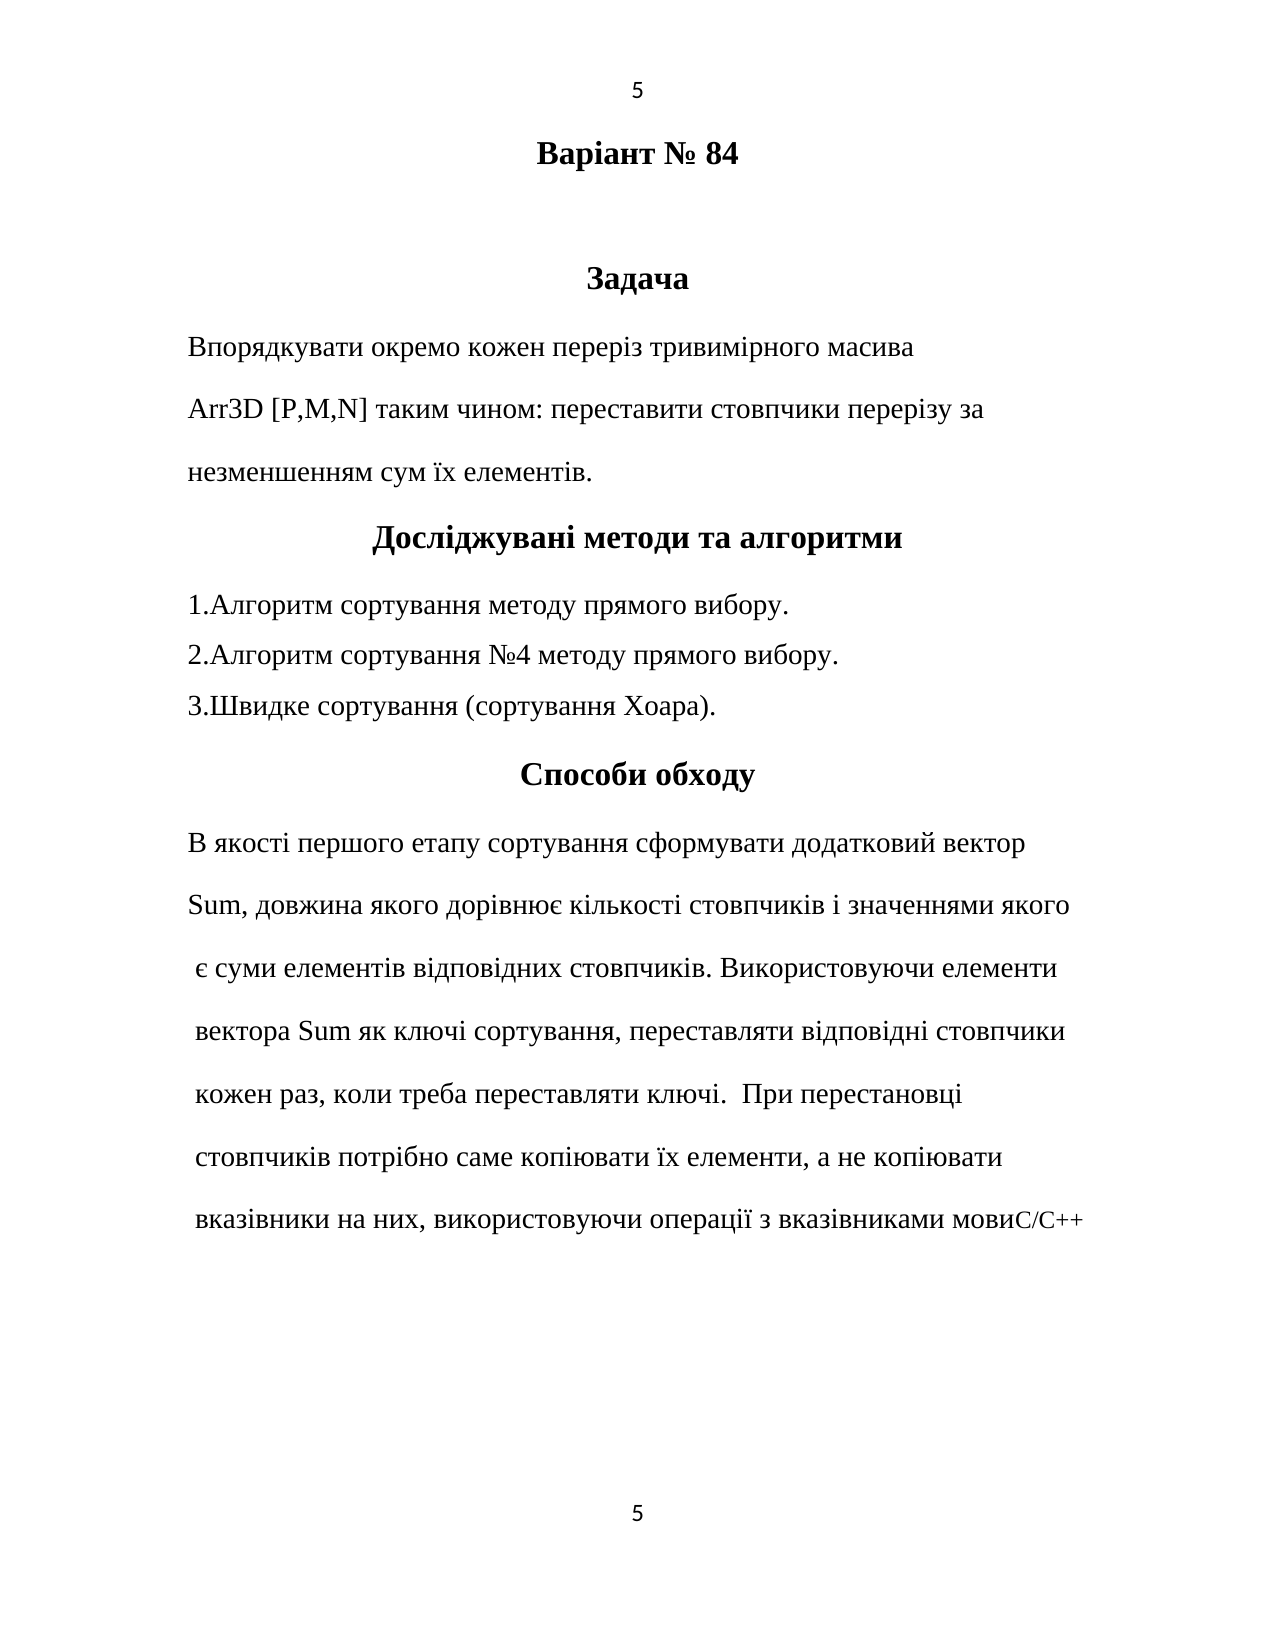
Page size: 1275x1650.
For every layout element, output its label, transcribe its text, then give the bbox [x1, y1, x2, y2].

text вектора Sum як ключі сортування, переставляти відповідні стовпчики [187, 1013, 1087, 1047]
text кожен раз, коли треба переставляти ключі. При перестановці [187, 1076, 1087, 1109]
text незменшенням сум їх елементів. [187, 454, 1087, 488]
list 1.Алгоритм сортування методу прямого вибору. [187, 587, 1087, 621]
text Аrr3D [P,M,N] таким чином: переставити стовпчики перерізу за [187, 391, 1087, 425]
text Впорядкувати окремо кожен переріз тривимірного масива [187, 329, 1087, 362]
text є суми елементів відповідних стовпчиків. Використовуючи елементи [187, 950, 1087, 984]
list 3.Швидке сортування (сортування Хоара). [187, 688, 1006, 721]
text В якості першого етапу сортування сформувати додатковий вектор [187, 825, 1087, 858]
text Досліджувані методи та алгоритми [187, 517, 1087, 555]
text Sum, довжина якого дорівнює кількості стовпчиків і значеннями якого [187, 887, 1087, 921]
text вказівники на них, використовуючи операції з вказівниками мовиC/C++ [187, 1202, 1087, 1235]
list 2.Алгоритм сортування №4 методу прямого вибору. [187, 637, 1006, 671]
text Задача [187, 259, 1087, 297]
text стовпчиків потрібно саме копіювати їх елементи, а не копіювати [187, 1139, 1087, 1172]
text Способи обходу [187, 755, 1087, 793]
text Варіант № 84 [187, 133, 1087, 171]
